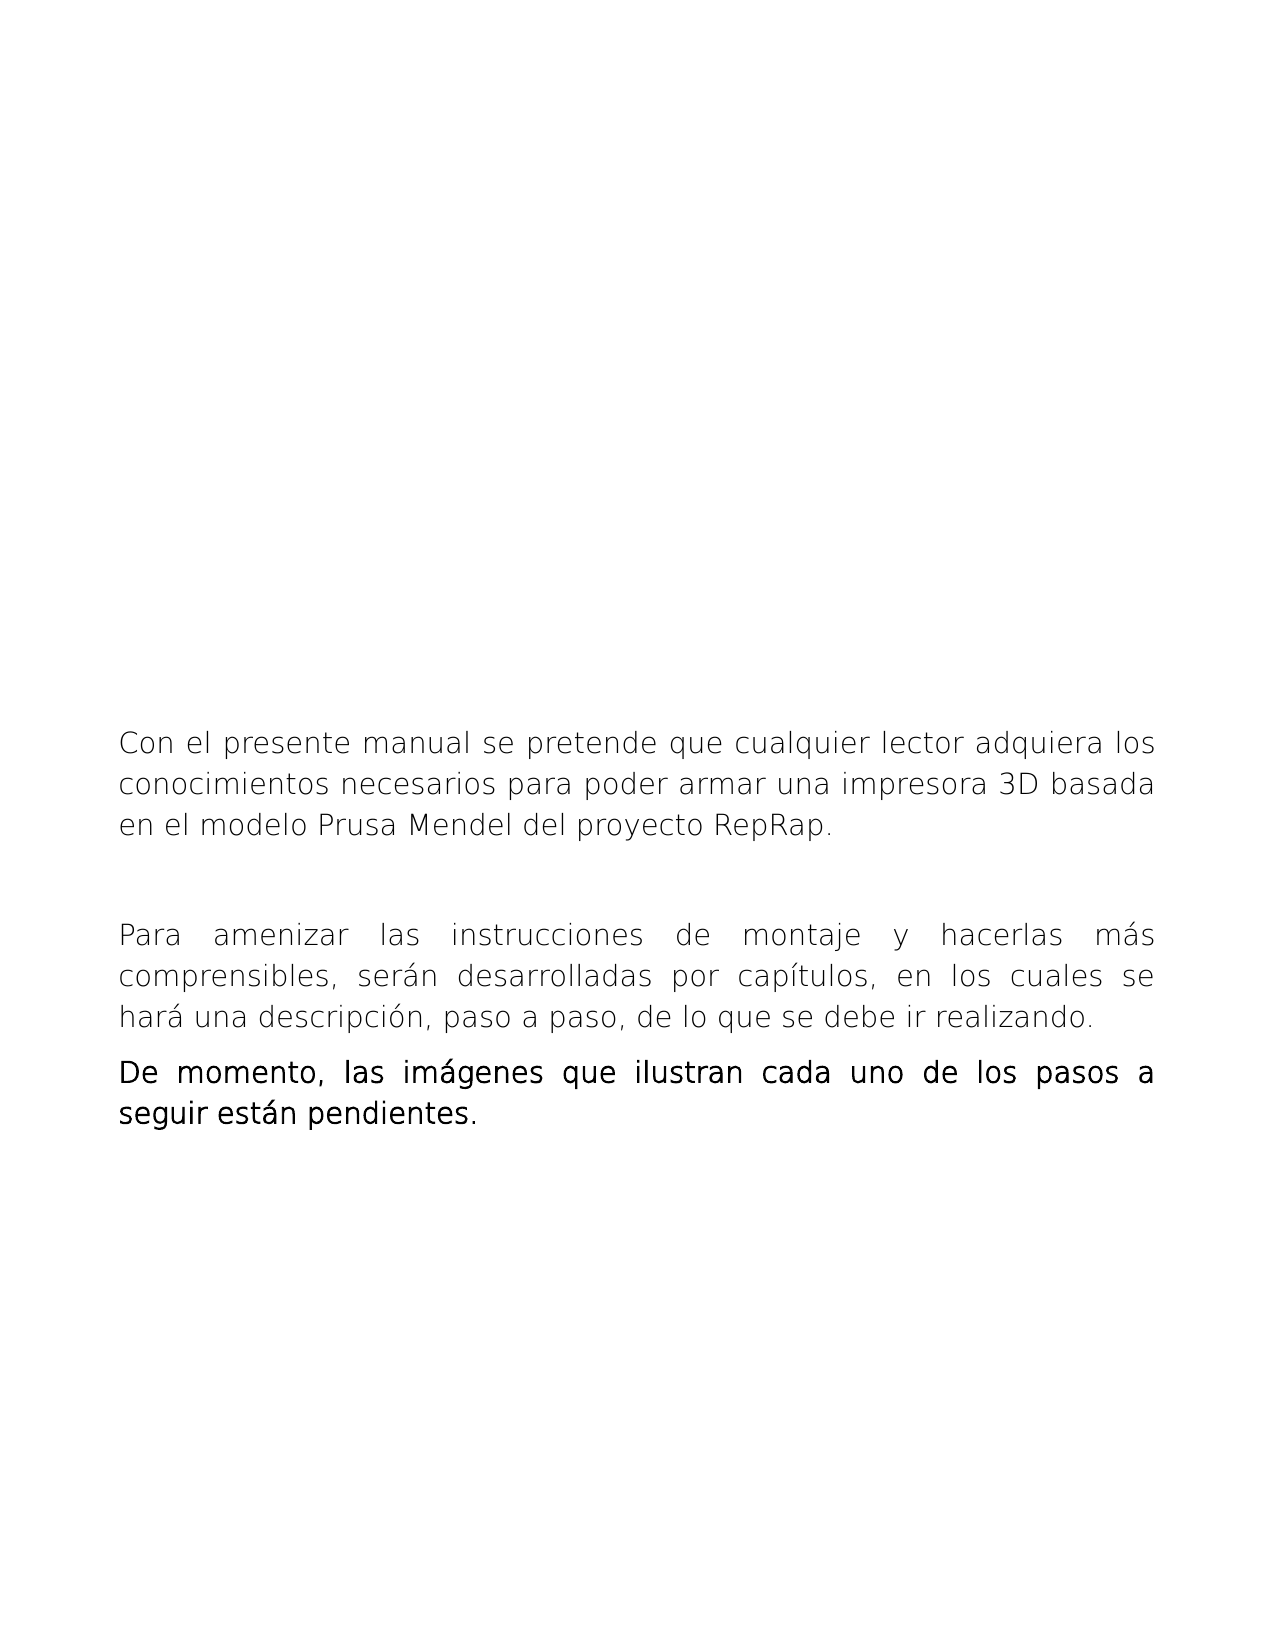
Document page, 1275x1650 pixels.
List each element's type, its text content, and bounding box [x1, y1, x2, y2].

text Con el presente manual se pretende que cualquier lector adquiera los conocimientos necesarios para poder armar una impresora 3D basada en el modelo Prusa Mendel del proyecto RepRap. [118, 727, 1157, 842]
text Para amenizar las instrucciones de montaje y hacerlas más comprensibles, serán desarrolladas por capítulos, en los cuales se hará una descripción, paso a paso, de lo que se debe ir realizando. [118, 919, 1157, 1034]
text De momento, las imágenes que ilustran cada uno de los pasos a seguir están pendientes. [118, 1055, 1157, 1130]
